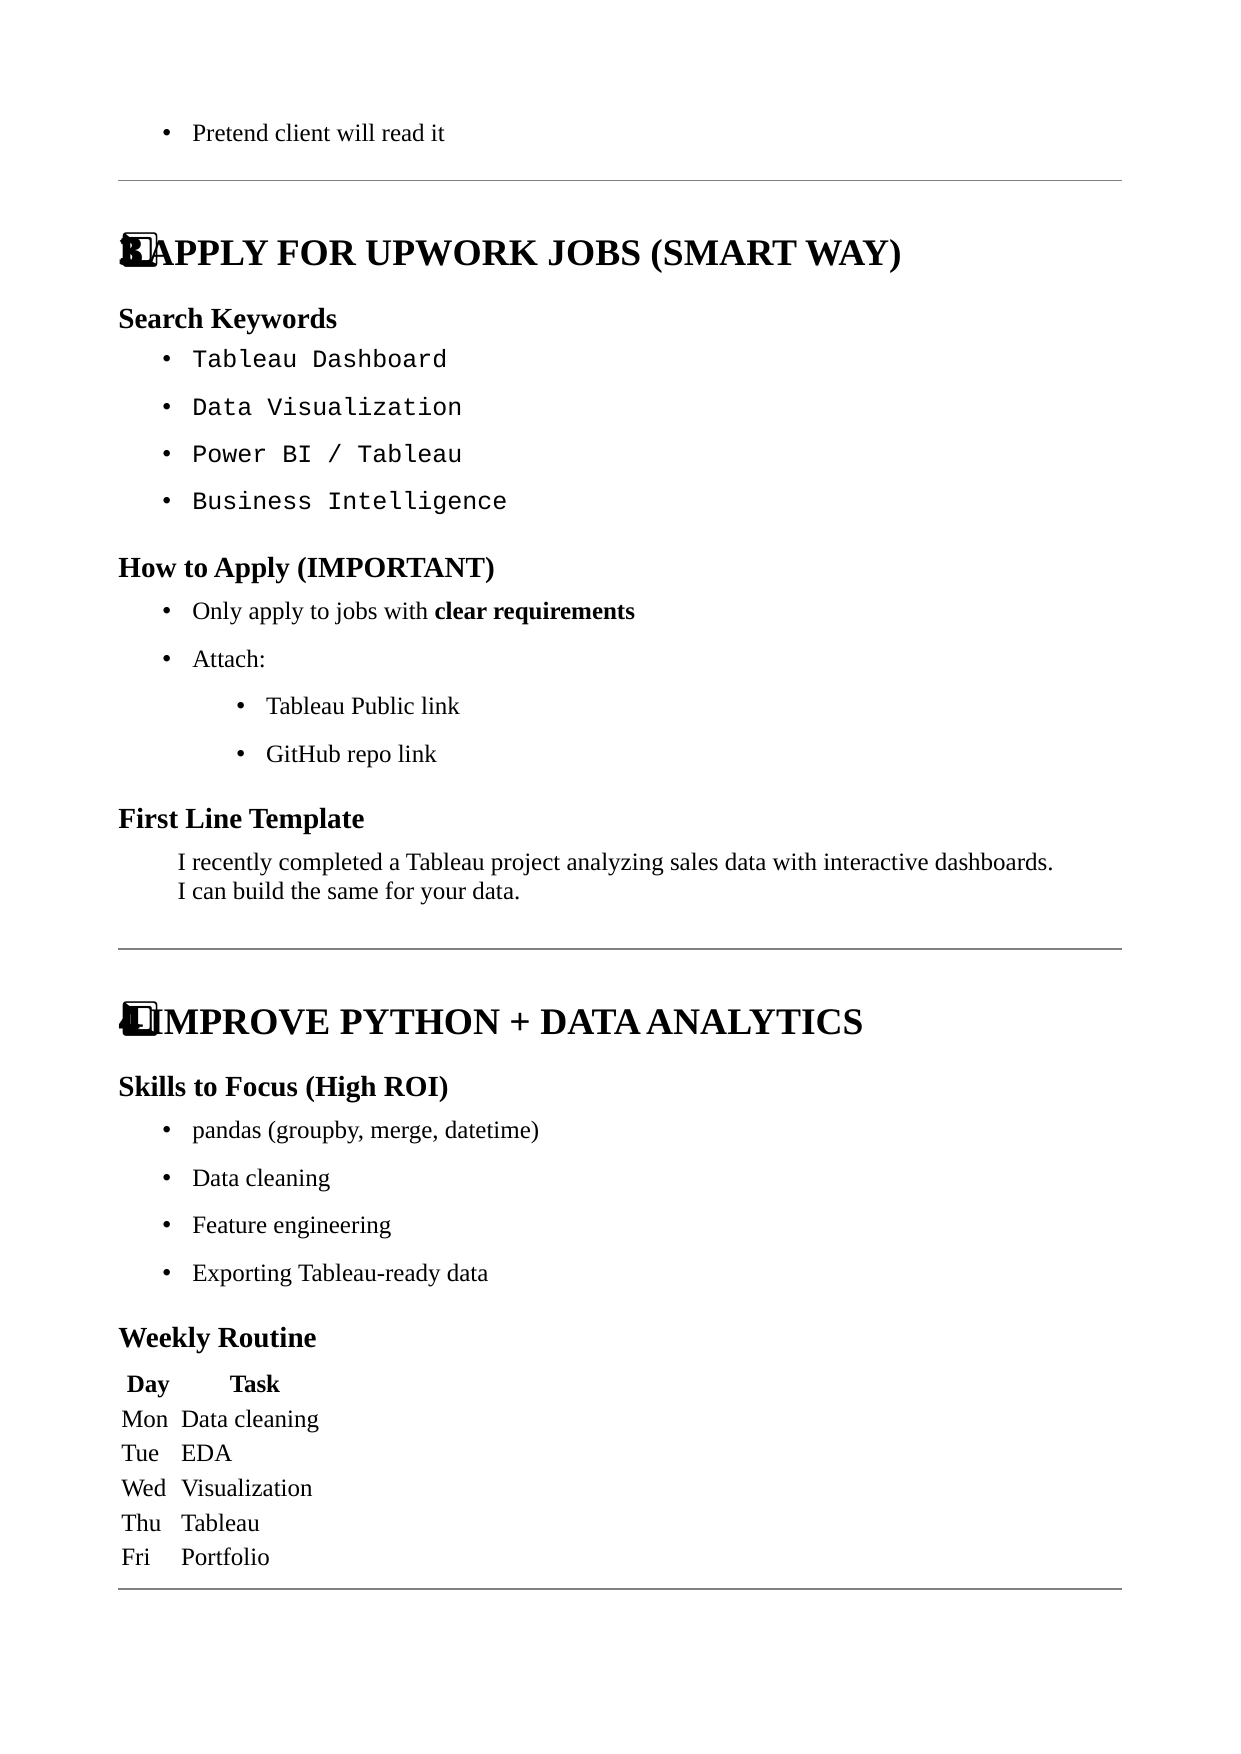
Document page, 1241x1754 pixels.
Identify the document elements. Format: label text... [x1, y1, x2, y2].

table_cell Thu [118, 1505, 178, 1539]
list Business Intelligence [162, 488, 1122, 517]
subtitle Weekly Routine [118, 1320, 1122, 1354]
subtitle First Line Template [118, 801, 1122, 834]
list Feature engineering [162, 1211, 1122, 1239]
list Data Visualization [162, 394, 1122, 422]
subtitle Search Keywords [118, 301, 1122, 334]
table_cell Wed [118, 1470, 178, 1505]
table_cell Visualization [178, 1470, 332, 1505]
table_header Task [178, 1366, 332, 1401]
list Attach: [162, 644, 1122, 672]
table_cell Mon [118, 1401, 178, 1436]
subtitle 3️⃣ APPLY FOR UPWORK JOBS (SMART WAY) [118, 231, 1122, 274]
list Pretend client will read it [162, 118, 1122, 147]
subtitle Skills to Focus (High ROI) [118, 1069, 1122, 1103]
list GitHub repo link [236, 739, 1122, 768]
list Power BI / Tableau [162, 441, 1122, 469]
table_header Day [118, 1366, 178, 1401]
list pandas (groupby, merge, datetime) [162, 1115, 1122, 1144]
table_cell EDA [178, 1436, 332, 1470]
text I recently completed a Tableau project analyzing sales data with interactive dashboards. I can build the same for your data. [177, 847, 1063, 904]
subtitle 4️⃣ IMPROVE PYTHON + DATA ANALYTICS [118, 999, 1122, 1042]
table_cell Tue [118, 1436, 178, 1470]
list Only apply to jobs with clear requirements [162, 596, 1122, 625]
list Tableau Public link [236, 691, 1122, 720]
list Tableau Dashboard [162, 347, 1122, 375]
table_cell Portfolio [178, 1539, 332, 1574]
list Data cleaning [162, 1163, 1122, 1192]
subtitle How to Apply (IMPORTANT) [118, 550, 1122, 583]
table_cell Tableau [178, 1505, 332, 1539]
list Exporting Tableau-ready data [162, 1258, 1122, 1287]
table_cell Data cleaning [178, 1401, 332, 1436]
table_cell Fri [118, 1539, 178, 1574]
